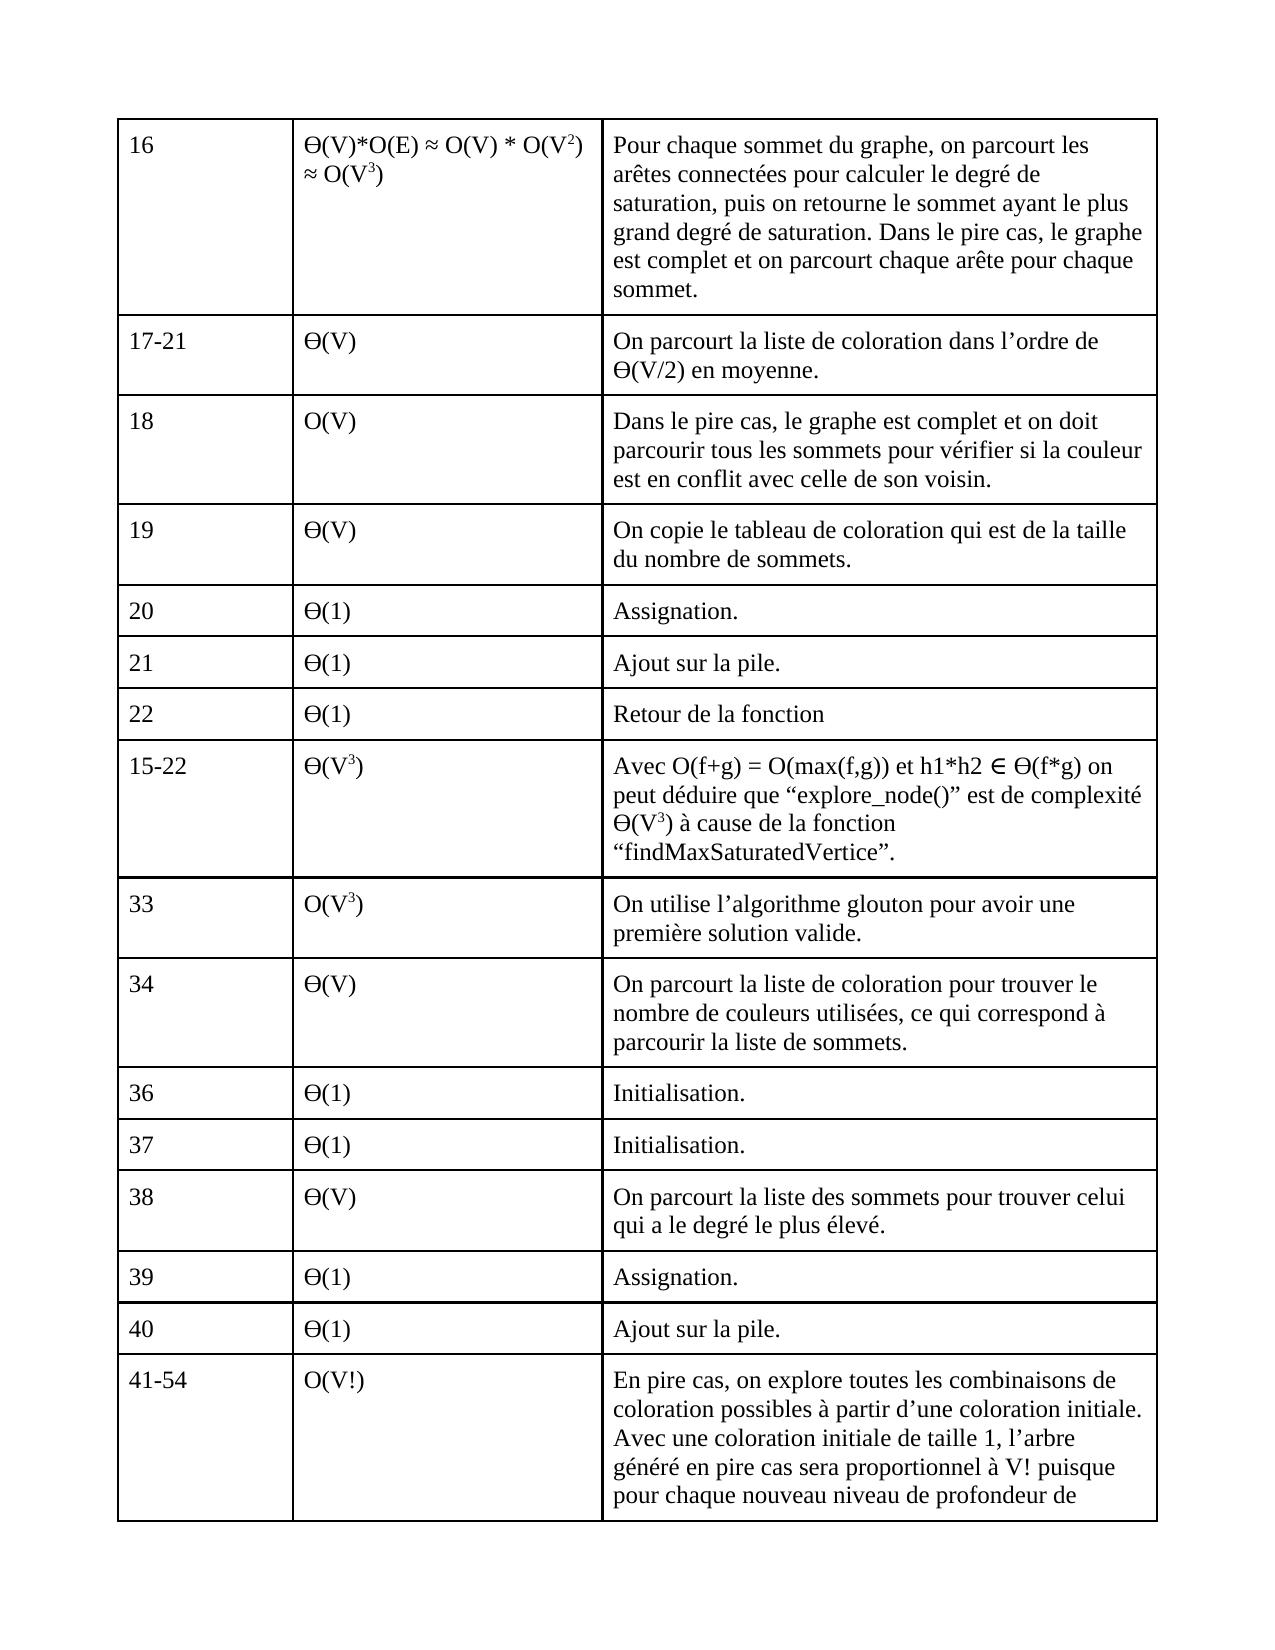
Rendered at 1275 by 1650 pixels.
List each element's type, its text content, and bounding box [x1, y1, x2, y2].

table_cell 17-21 [119, 316, 292, 394]
table_cell 39 [119, 1252, 292, 1301]
table_cell Avec O(f+g) = O(max(f,g)) et h1*h2 ∈ Ө(f*g) on peut déduire que “explore_node()” est de complexité Ө(V3) à cause de la fonction “findMaxSaturatedVertice”. [604, 741, 1156, 876]
table_cell 21 [119, 637, 292, 687]
table_cell Ө(V) [294, 505, 601, 583]
table_cell Ajout sur la pile. [604, 637, 1156, 687]
table_cell En pire cas, on explore toutes les combinaisons de coloration possibles à partir d’une coloration initiale. Avec une coloration initiale de taille 1, l’arbre généré en pire cas sera proportionnel à V! puisque pour chaque nouveau niveau de profondeur de [604, 1355, 1156, 1520]
table_cell 34 [119, 959, 292, 1066]
table_cell Retour de la fonction [604, 689, 1156, 738]
table_cell O(V!) [294, 1355, 601, 1520]
table_cell Ө(1) [294, 1068, 601, 1118]
table_cell 41-54 [119, 1355, 292, 1520]
table_cell Ө(1) [294, 586, 601, 635]
table_cell 18 [119, 396, 292, 503]
table_cell 22 [119, 689, 292, 738]
table_cell On parcourt la liste de coloration dans l’ordre de Ө(V/2) en moyenne. [604, 316, 1156, 394]
table_cell Ө(1) [294, 637, 601, 687]
table_cell Ө(1) [294, 1304, 601, 1353]
table_cell Ө(1) [294, 1252, 601, 1301]
table_cell 20 [119, 586, 292, 635]
table_cell On utilise l’algorithme glouton pour avoir une première solution valide. [604, 879, 1156, 957]
table_cell Dans le pire cas, le graphe est complet et on doit parcourir tous les sommets pour vérifier si la couleur est en conflit avec celle de son voisin. [604, 396, 1156, 503]
table_cell Ө(V) [294, 316, 601, 394]
table_cell Ө(1) [294, 689, 601, 738]
table_cell O(V3) [294, 879, 601, 957]
table_cell 33 [119, 879, 292, 957]
table_cell On parcourt la liste de coloration pour trouver le nombre de couleurs utilisées, ce qui correspond à parcourir la liste de sommets. [604, 959, 1156, 1066]
table_cell Pour chaque sommet du graphe, on parcourt les arêtes connectées pour calculer le degré de saturation, puis on retourne le sommet ayant le plus grand degré de saturation. Dans le pire cas, le graphe est complet et on parcourt chaque arête pour chaque sommet. [604, 120, 1156, 313]
table_cell 16 [119, 120, 292, 313]
table_cell O(V) [294, 396, 601, 503]
table_cell Ajout sur la pile. [604, 1304, 1156, 1353]
table_cell Ө(1) [294, 1120, 601, 1169]
table_cell 38 [119, 1171, 292, 1250]
table_cell Ө(V)*O(E) ≈ O(V) * O(V2) ≈ O(V3) [294, 120, 601, 313]
table_cell 15-22 [119, 741, 292, 876]
table_cell On copie le tableau de coloration qui est de la taille du nombre de sommets. [604, 505, 1156, 583]
table_cell 37 [119, 1120, 292, 1169]
table_cell Ө(V) [294, 959, 601, 1066]
table_cell Initialisation. [604, 1120, 1156, 1169]
table_cell Ө(V) [294, 1171, 601, 1250]
table_cell On parcourt la liste des sommets pour trouver celui qui a le degré le plus élevé. [604, 1171, 1156, 1250]
table_cell Initialisation. [604, 1068, 1156, 1118]
table_cell 19 [119, 505, 292, 583]
table_cell Ө(V3) [294, 741, 601, 876]
table_cell 36 [119, 1068, 292, 1118]
table_cell Assignation. [604, 586, 1156, 635]
table_cell 40 [119, 1304, 292, 1353]
table_cell Assignation. [604, 1252, 1156, 1301]
